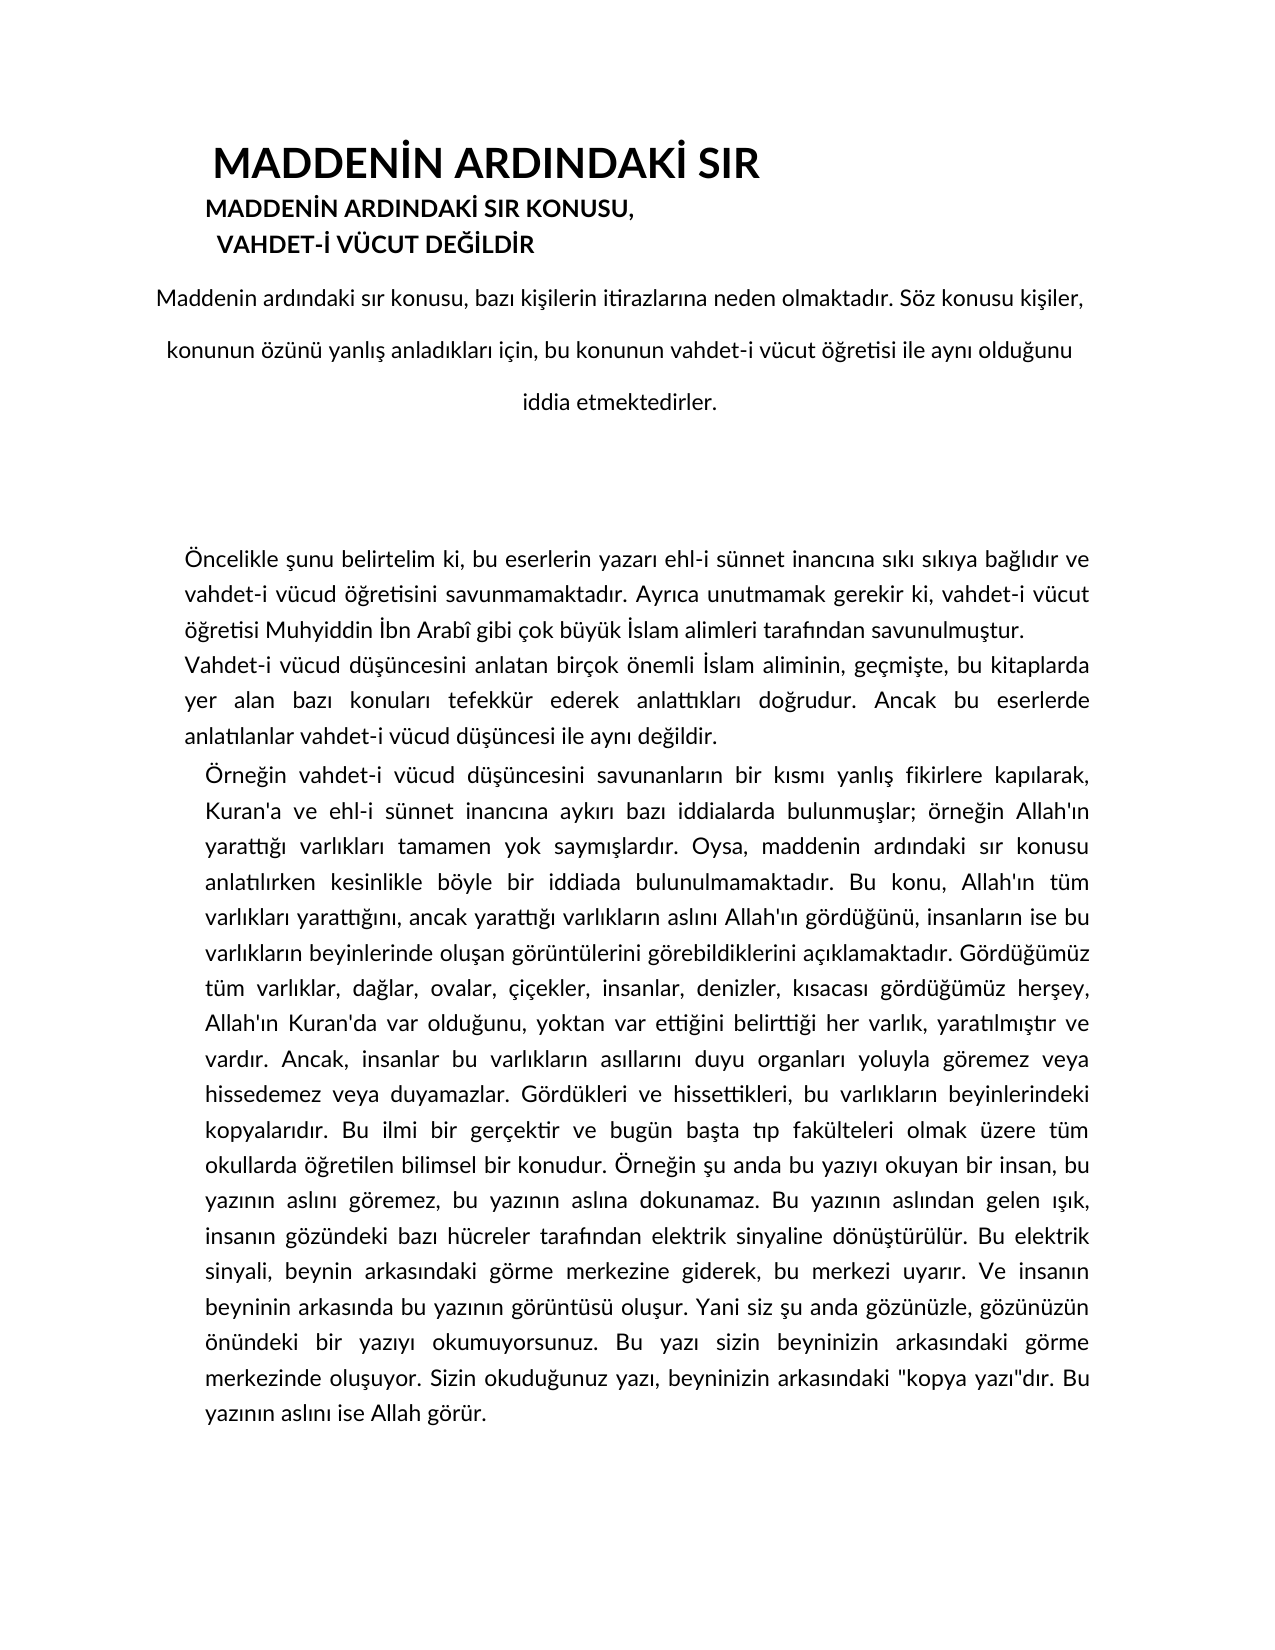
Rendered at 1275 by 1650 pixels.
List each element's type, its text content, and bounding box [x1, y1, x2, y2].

text MADDENİN ARDINDAKİ SIR [184, 150, 1091, 185]
text Örneğin vahdet-i vücud düşüncesini savunanların bir kısmı yanlış fikirlere kapılarak, Kuran'a ve ehl-i sünnet inancına aykırı bazı iddialarda bulunmuşlar; örneğin Allah'ın yarattığı varlıkları tamamen yok saymışlardır. Oysa, maddenin ardındaki sır konusu anlatılırken kesinlikle böyle bir iddiada bulunulmamaktadır. Bu konu, Allah'ın tüm varlıkları yarattığını, ancak yarattığı varlıkların aslını Allah'ın gördüğünü, insanların ise bu varlıkların beyinlerinde oluşan görüntülerini görebildiklerini açıklamaktadır. Gördüğümüz tüm varlıklar, dağlar, ovalar, çiçekler, insanlar, denizler, kısacası gördüğümüz herşey, Allah'ın Kuran'da var olduğunu, yoktan var ettiğini belirttiği her varlık, yaratılmıştır ve vardır. Ancak, insanlar bu varlıkların asıllarını duyu organları yoluyla göremez veya hissedemez veya duyamazlar. Gördükleri ve hissettikleri, bu varlıkların beyinlerindeki kopyalarıdır. Bu ilmi bir gerçektir ve bugün başta tıp fakülteleri olmak üzere tüm okullarda öğretilen bilimsel bir konudur. Örneğin şu anda bu yazıyı okuyan bir insan, bu yazının aslını göremez, bu yazının aslına dokunamaz. Bu yazının aslından gelen ışık, insanın gözündeki bazı hücreler tarafından elektrik sinyaline dönüştürülür. Bu elektrik sinyali, beynin arkasındaki görme merkezine giderek, bu merkezi uyarır. Ve insanın beyninin arkasında bu yazının görüntüsü oluşur. Yani siz şu anda gözünüzle, gözünüzün önündeki bir yazıyı okumuyorsunuz. Bu yazı sizin beyninizin arkasındaki görme merkezinde oluşuyor. Sizin okuduğunuz yazı, beyninizin arkasındaki "kopya yazı"dır. Bu yazının aslını ise Allah görür. [205, 756, 1091, 1428]
text MADDENİN ARDINDAKİ SIR KONUSU, VAHDET-İ VÜCUT DEĞİLDİR [205, 189, 1091, 260]
text Vahdet-i vücud düşüncesini anlatan birçok önemli İslam aliminin, geçmişte, bu kitaplarda yer alan bazı konuları tefekkür ederek anlattıkları doğrudur. Ancak bu eserlerde anlatılanlar vahdet-i vücud düşüncesi ile aynı değildir. [184, 645, 1091, 751]
text Öncelikle şunu belirtelim ki, bu eserlerin yazarı ehl-i sünnet inancına sıkı sıkıya bağlıdır ve vahdet-i vücud öğretisini savunmamaktadır. Ayrıca unutmamak gerekir ki, vahdet-i vücut öğretisi Muhyiddin İbn Arabî gibi çok büyük İslam alimleri tarafından savunulmuştur. [184, 539, 1091, 645]
text Maddenin ardındaki sır konusu, bazı kişilerin itirazlarına neden olmaktadır. Söz konusu kişiler, konunun özünü yanlış anladıkları için, bu konunun vahdet-i vücut öğretisi ile aynı olduğunu iddia etmektedirler. [149, 264, 1091, 421]
